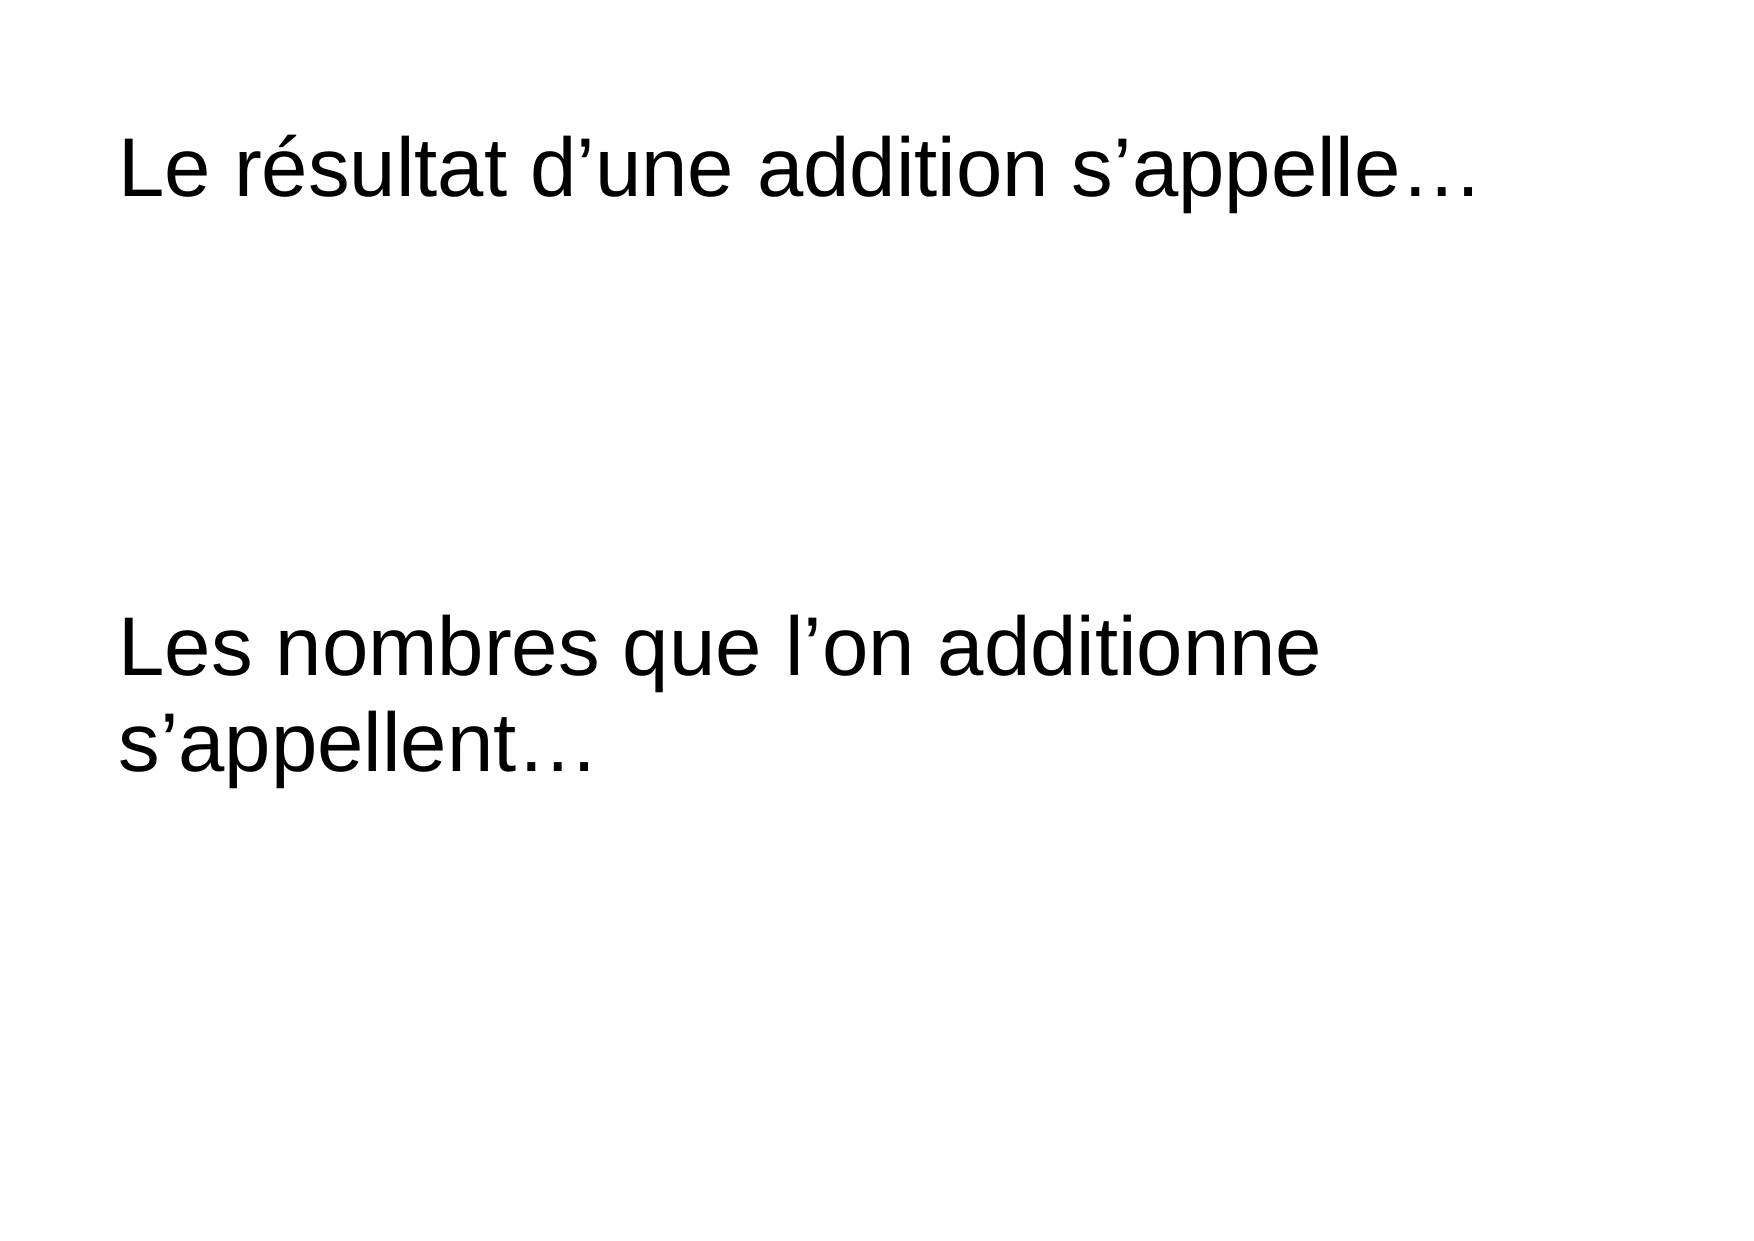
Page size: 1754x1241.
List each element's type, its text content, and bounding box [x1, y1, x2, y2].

text Les nombres que l’on additionne s’appellent… [118, 597, 1636, 789]
text Le résultat d’une addition s’appelle… [118, 118, 1636, 214]
